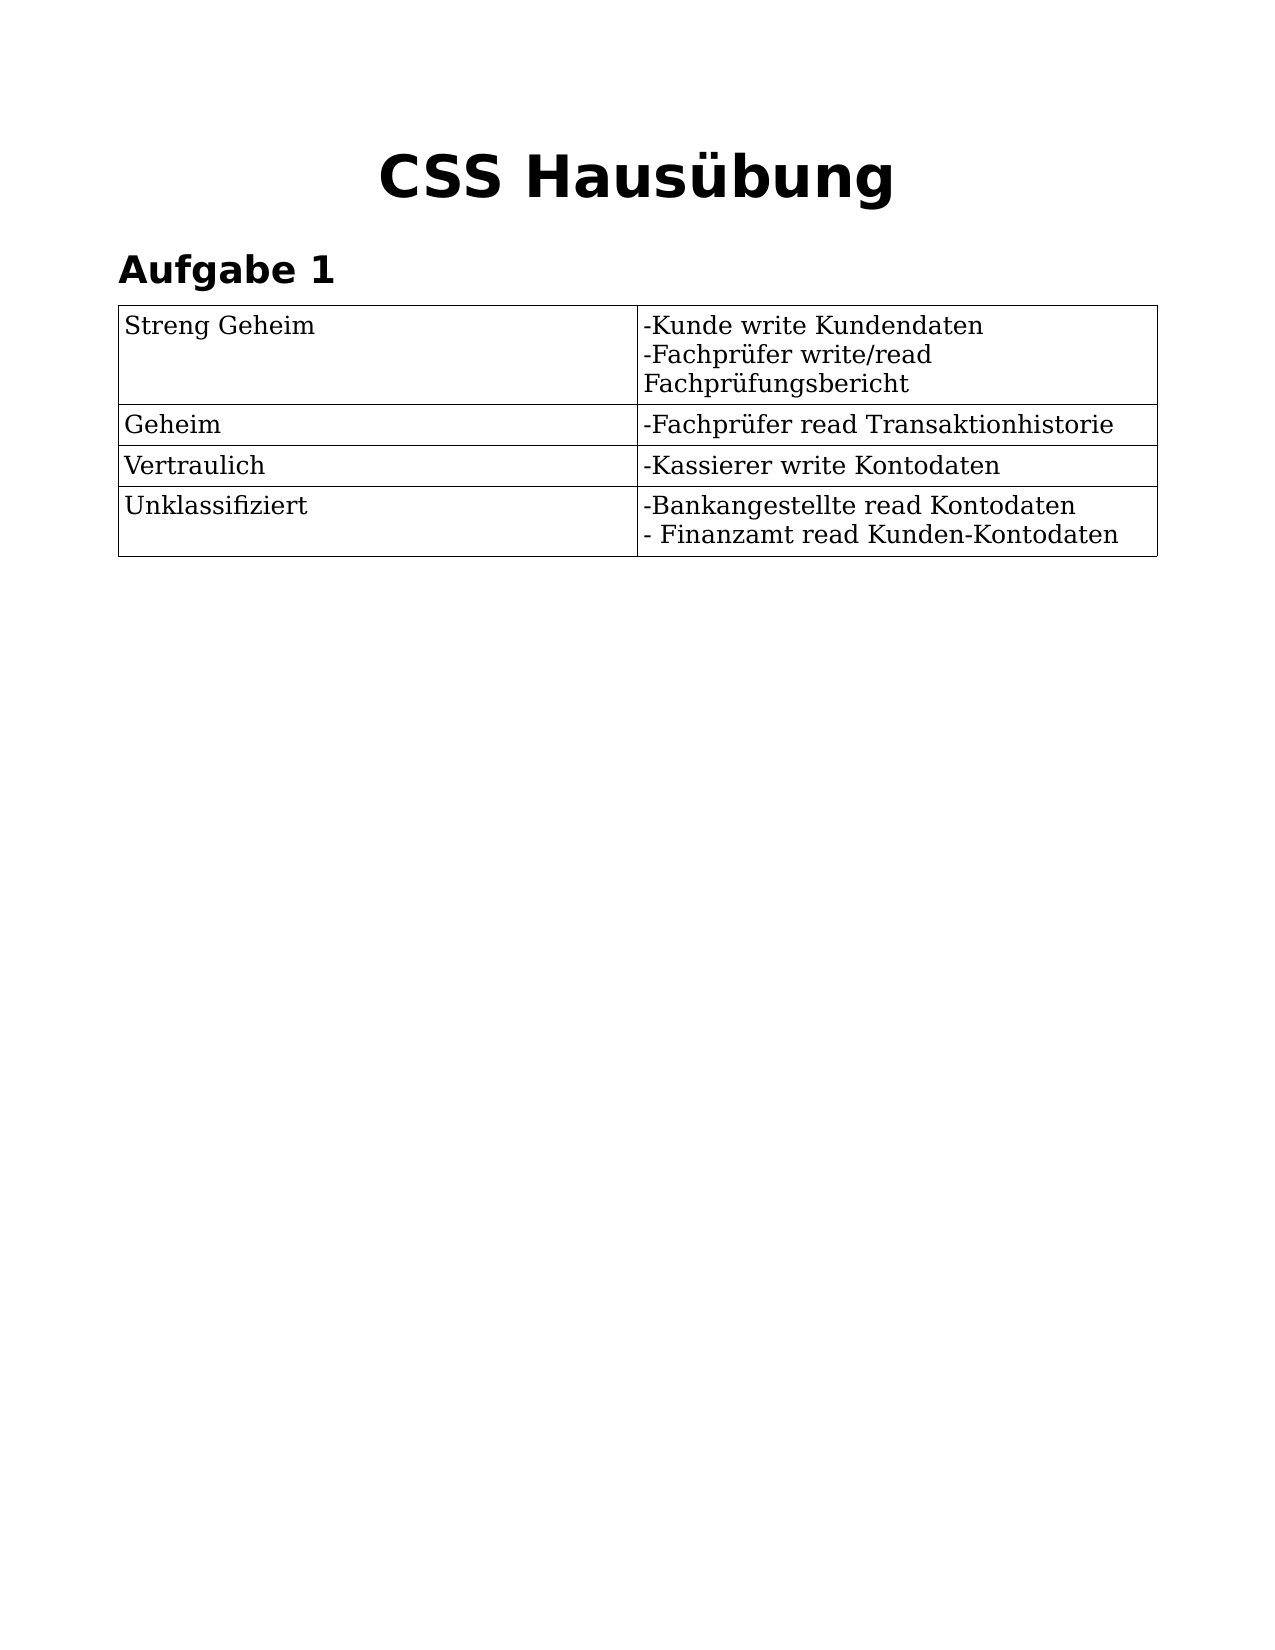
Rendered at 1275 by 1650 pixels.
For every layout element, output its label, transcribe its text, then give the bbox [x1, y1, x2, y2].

subtitle Aufgabe 1 [118, 248, 1157, 293]
table_cell Geheim [119, 405, 637, 445]
table_header -Kunde write Kundendaten -Fachprüfer write/read Fachprüfungsbericht [638, 306, 1157, 404]
table_cell -Fachprüfer read Transaktionhistorie [638, 405, 1157, 445]
title CSS Hausübung [118, 143, 1157, 211]
table_cell Unklassifiziert [119, 487, 637, 556]
table_cell -Kassierer write Kontodaten [638, 446, 1157, 486]
table_cell -Bankangestellte read Kontodaten - Finanzamt read Kunden-Kontodaten [638, 487, 1157, 556]
table_cell Vertraulich [119, 446, 637, 486]
table_header Streng Geheim [119, 306, 637, 404]
